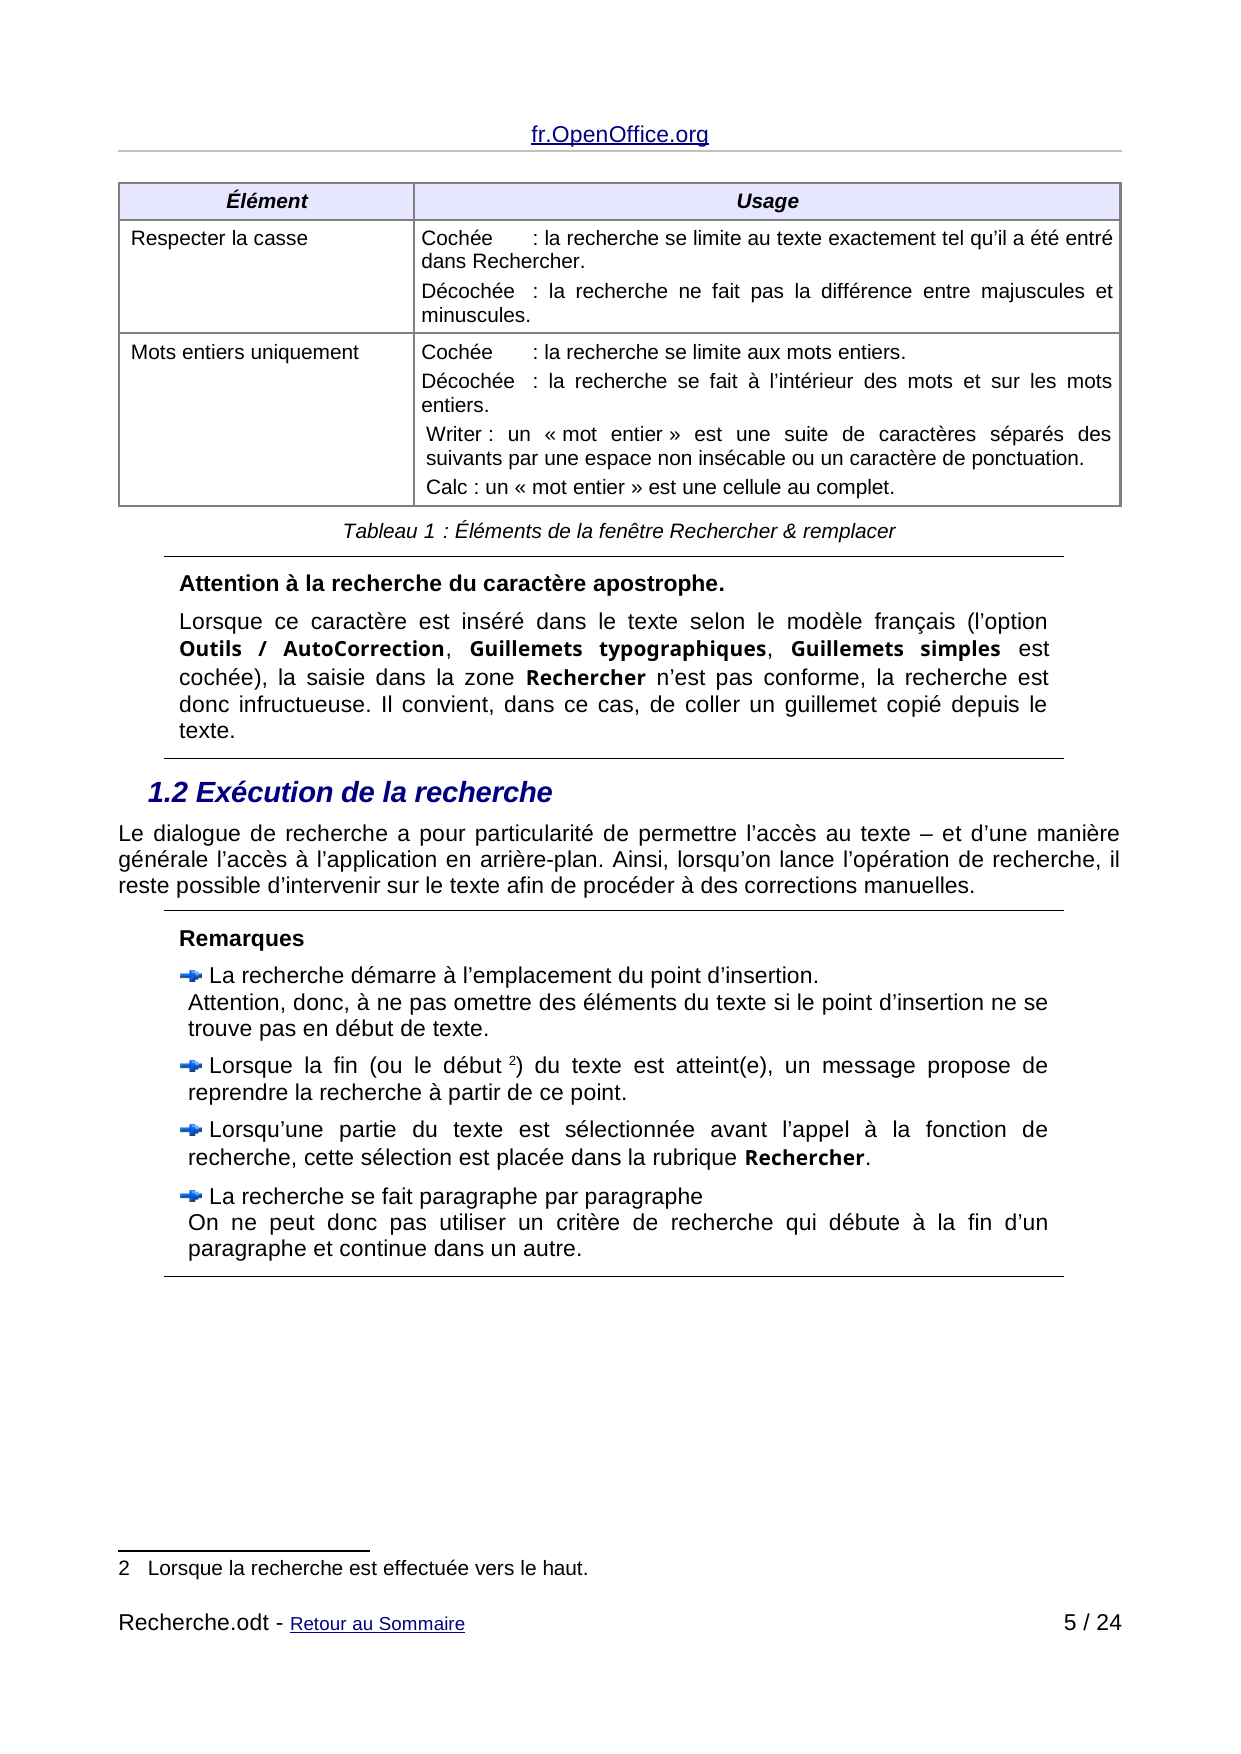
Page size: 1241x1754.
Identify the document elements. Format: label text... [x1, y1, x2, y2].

list La recherche démarre à l’emplacement du point d’insertion. Attention, donc, à ne pas omettre des éléments du texte si le point d’insertion ne se trouve pas en début de texte. [164, 948, 1064, 1038]
subtitle Exécution de la recherche [148, 776, 1122, 808]
text Tableau 1 : Éléments de la fenêtre Rechercher & remplacer [118, 519, 1122, 543]
list Lorsque la fin (ou le début ) du texte est atteint(e), un message propose de reprendre la recherche à partir de ce point. [164, 1038, 1064, 1102]
table_header Élément [120, 184, 413, 219]
picture [180, 1124, 202, 1136]
text Le dialogue de recherche a pour particularité de permettre l’accès au texte – et d’une manière générale l’accès à l’application en arrière-plan. Ainsi, lorsqu’on lance l’opération de recherche, il reste possible d’intervenir sur le texte afin de procéder à des corrections manuelles. [118, 820, 1122, 898]
table_cell Respecter la casse [120, 221, 413, 332]
picture [180, 970, 202, 982]
table_header Usage [415, 184, 1119, 219]
list Lorsque la recherche est effectuée vers le haut. [118, 1557, 1122, 1580]
table_cell Cochée : la recherche se limite aux mots entiers. Décochée : la recherche se fait à l’intérieur des mots et sur les mots entiers. Writer : un « mot entier » est une suite de caractères séparés des suivants par une espace non insécable ou un caractère de ponctuation. Calc : un « mot entier » est une cellule au complet. [415, 334, 1119, 505]
text Attention à la recherche du caractère apostrophe. [164, 557, 1064, 593]
text Lorsque ce caractère est inséré dans le texte selon le modèle français (l’option Outils / AutoCorrection, Guillemets typographiques, Guillemets simples est cochée), la saisie dans la zone Rechercher n’est pas conforme, la recherche est donc infructueuse. Il convient, dans ce cas, de coller un guillemet copié depuis le texte. [164, 593, 1064, 758]
list La recherche se fait paragraphe par paragraphe On ne peut donc pas utiliser un critère de recherche qui débute à la fin d’un paragraphe et continue dans un autre. [164, 1168, 1064, 1276]
text Remarques [164, 911, 1064, 948]
table_cell Cochée : la recherche se limite au texte exactement tel qu’il a été entré dans Rechercher. Décochée : la recherche ne fait pas la différence entre majuscules et minuscules. [415, 221, 1119, 332]
picture [180, 1060, 202, 1072]
picture [180, 1190, 202, 1202]
list Lorsqu’une partie du texte est sélectionnée avant l’appel à la fonction de recherche, cette sélection est placée dans la rubrique Rechercher. [164, 1102, 1064, 1168]
table_cell Mots entiers uniquement [120, 334, 413, 505]
